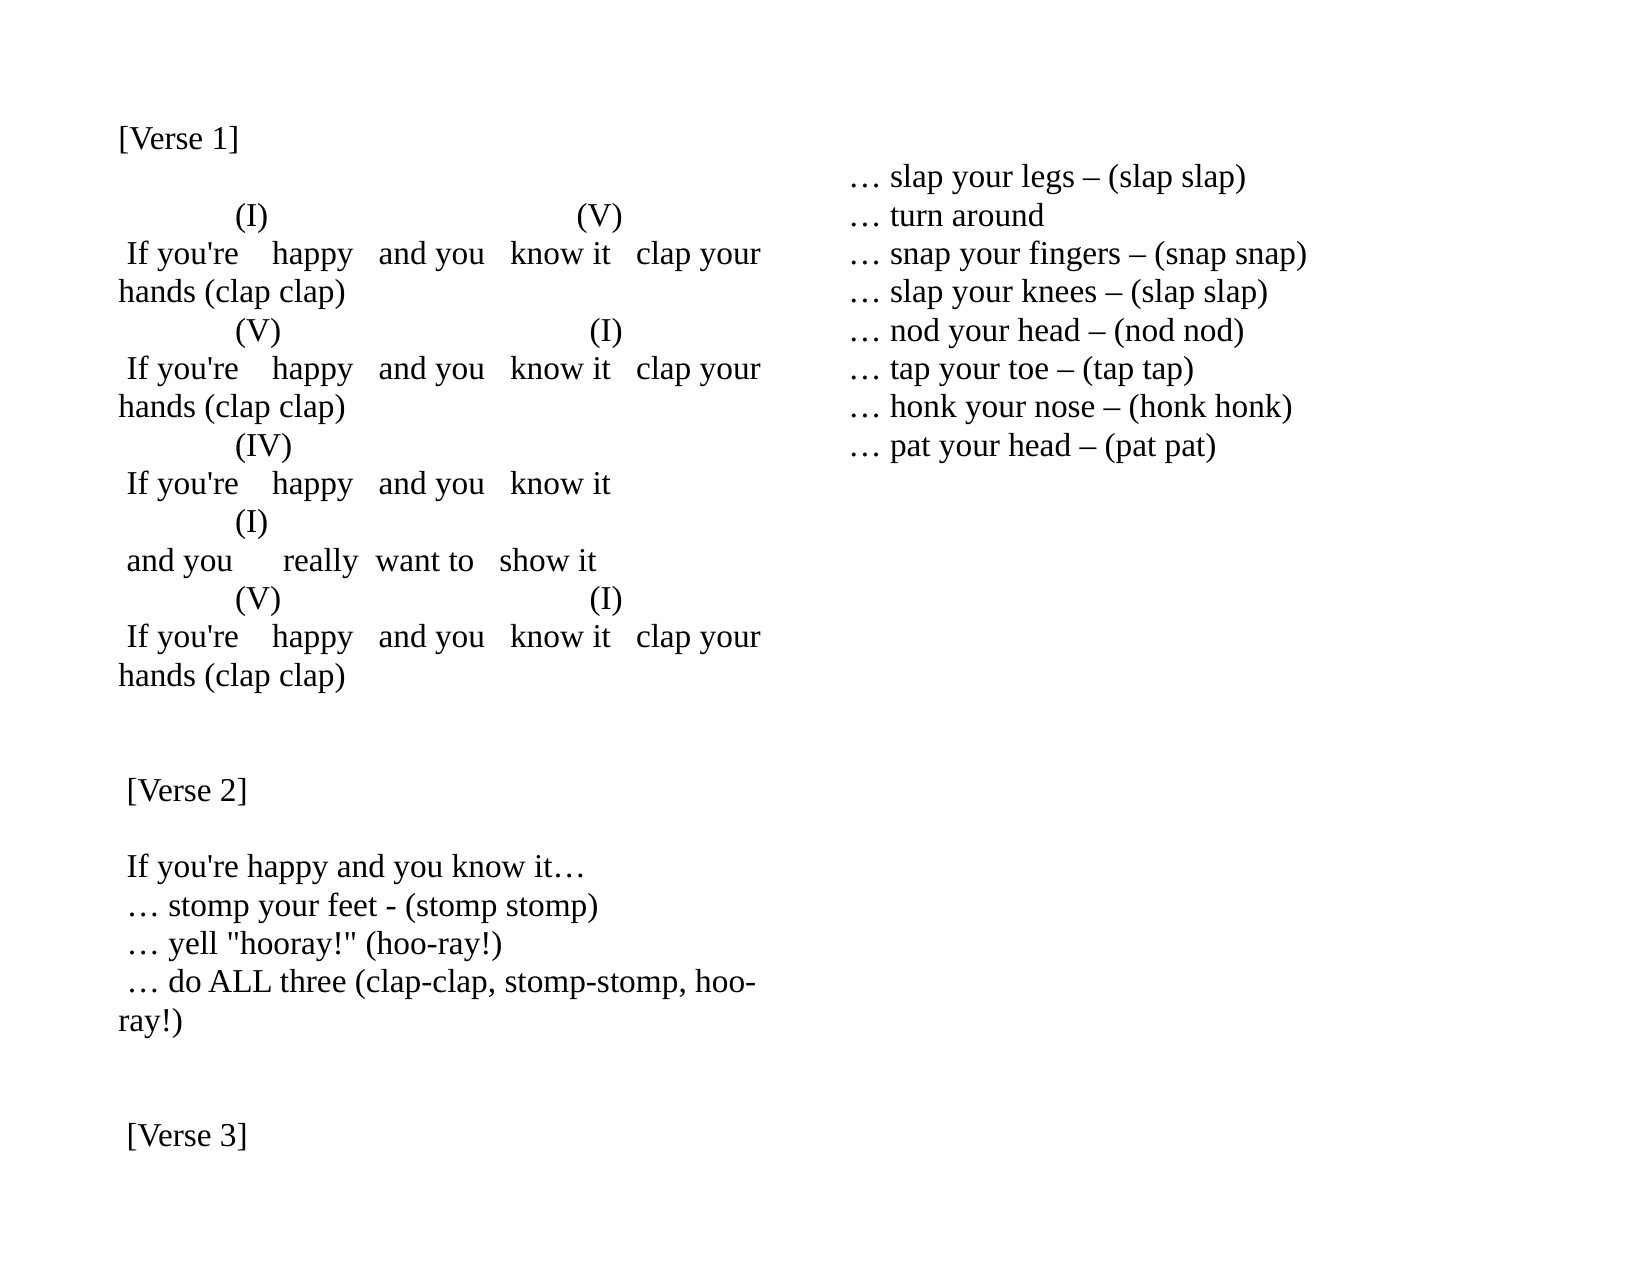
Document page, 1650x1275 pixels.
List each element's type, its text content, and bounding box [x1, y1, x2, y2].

text … do ALL three (clap-clap, stomp-stomp, hoo-ray!) [118, 961, 810, 1038]
text (IV) [118, 425, 810, 463]
text (I) (V) [118, 195, 810, 233]
text … pat your head – (pat pat) [840, 425, 1532, 463]
text If you're happy and you know it [118, 463, 810, 501]
text … yell "hooray!" (hoo-ray!) [118, 923, 810, 961]
text … honk your nose – (honk honk) [840, 386, 1532, 425]
text … nod your head – (nod nod) [840, 310, 1532, 348]
text and you really want to show it [118, 540, 810, 578]
text … slap your knees – (slap slap) [840, 271, 1532, 310]
text If you're happy and you know it… [118, 846, 810, 885]
text If you're happy and you know it clap your hands (clap clap) [118, 233, 810, 310]
text (V) (I) [118, 310, 810, 348]
text If you're happy and you know it clap your hands (clap clap) [118, 348, 810, 425]
text [Verse 1] [118, 118, 810, 156]
text If you're happy and you know it clap your hands (clap clap) [118, 616, 810, 693]
text [Verse 2] [118, 770, 810, 808]
text … snap your fingers – (snap snap) [840, 233, 1532, 271]
text (V) (I) [118, 578, 810, 616]
text … turn around [840, 195, 1532, 233]
text (I) [118, 501, 810, 540]
text … tap your toe – (tap tap) [840, 348, 1532, 386]
text [Verse 3] [118, 1115, 810, 1153]
text … slap your legs – (slap slap) [840, 156, 1532, 195]
text … stomp your feet - (stomp stomp) [118, 885, 810, 923]
